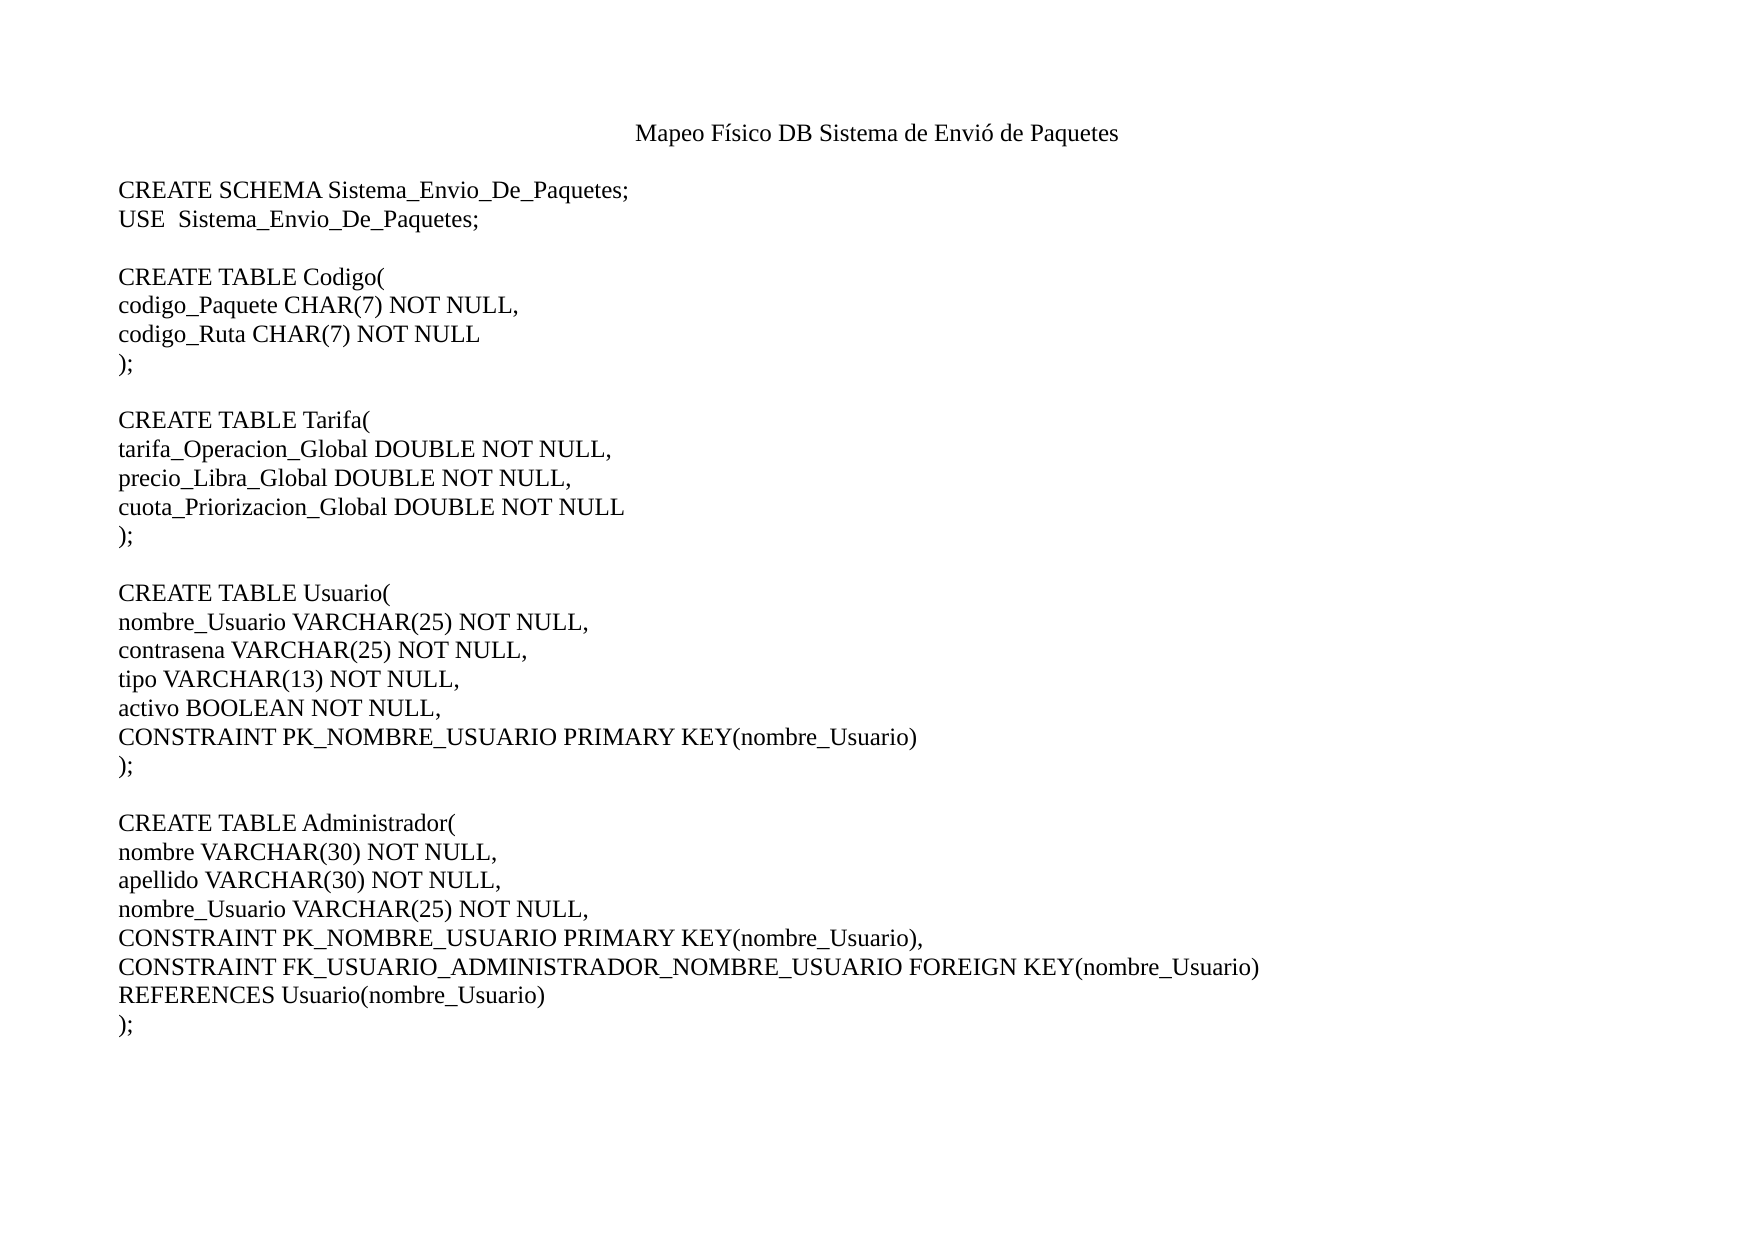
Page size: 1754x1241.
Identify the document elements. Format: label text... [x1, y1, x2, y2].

text tipo VARCHAR(13) NOT NULL, [118, 664, 1636, 693]
text ); [118, 1009, 1636, 1038]
text codigo_Paquete CHAR(7) NOT NULL, [118, 291, 1636, 319]
text CONSTRAINT PK_NOMBRE_USUARIO PRIMARY KEY(nombre_Usuario) [118, 722, 1636, 751]
text codigo_Ruta CHAR(7) NOT NULL [118, 319, 1636, 348]
text CREATE TABLE Tarifa( [118, 406, 1636, 434]
text REFERENCES Usuario(nombre_Usuario) [118, 981, 1636, 1009]
text nombre_Usuario VARCHAR(25) NOT NULL, [118, 894, 1636, 923]
text CREATE TABLE Usuario( [118, 578, 1636, 607]
text ); [118, 348, 1636, 377]
text CREATE TABLE Codigo( [118, 262, 1636, 291]
text nombre_Usuario VARCHAR(25) NOT NULL, [118, 607, 1636, 636]
text contrasena VARCHAR(25) NOT NULL, [118, 636, 1636, 664]
text Mapeo Físico DB Sistema de Envió de Paquetes [118, 118, 1636, 147]
text CREATE SCHEMA Sistema_Envio_De_Paquetes; [118, 176, 1636, 204]
text tarifa_Operacion_Global DOUBLE NOT NULL, [118, 434, 1636, 463]
text precio_Libra_Global DOUBLE NOT NULL, [118, 463, 1636, 492]
text apellido VARCHAR(30) NOT NULL, [118, 866, 1636, 894]
text CONSTRAINT FK_USUARIO_ADMINISTRADOR_NOMBRE_USUARIO FOREIGN KEY(nombre_Usuario) [118, 952, 1636, 981]
text ); [118, 521, 1636, 549]
text activo BOOLEAN NOT NULL, [118, 693, 1636, 722]
text CONSTRAINT PK_NOMBRE_USUARIO PRIMARY KEY(nombre_Usuario), [118, 923, 1636, 952]
text USE Sistema_Envio_De_Paquetes; [118, 204, 1636, 233]
text nombre VARCHAR(30) NOT NULL, [118, 837, 1636, 866]
text CREATE TABLE Administrador( [118, 808, 1636, 837]
text ); [118, 751, 1636, 779]
text cuota_Priorizacion_Global DOUBLE NOT NULL [118, 492, 1636, 521]
